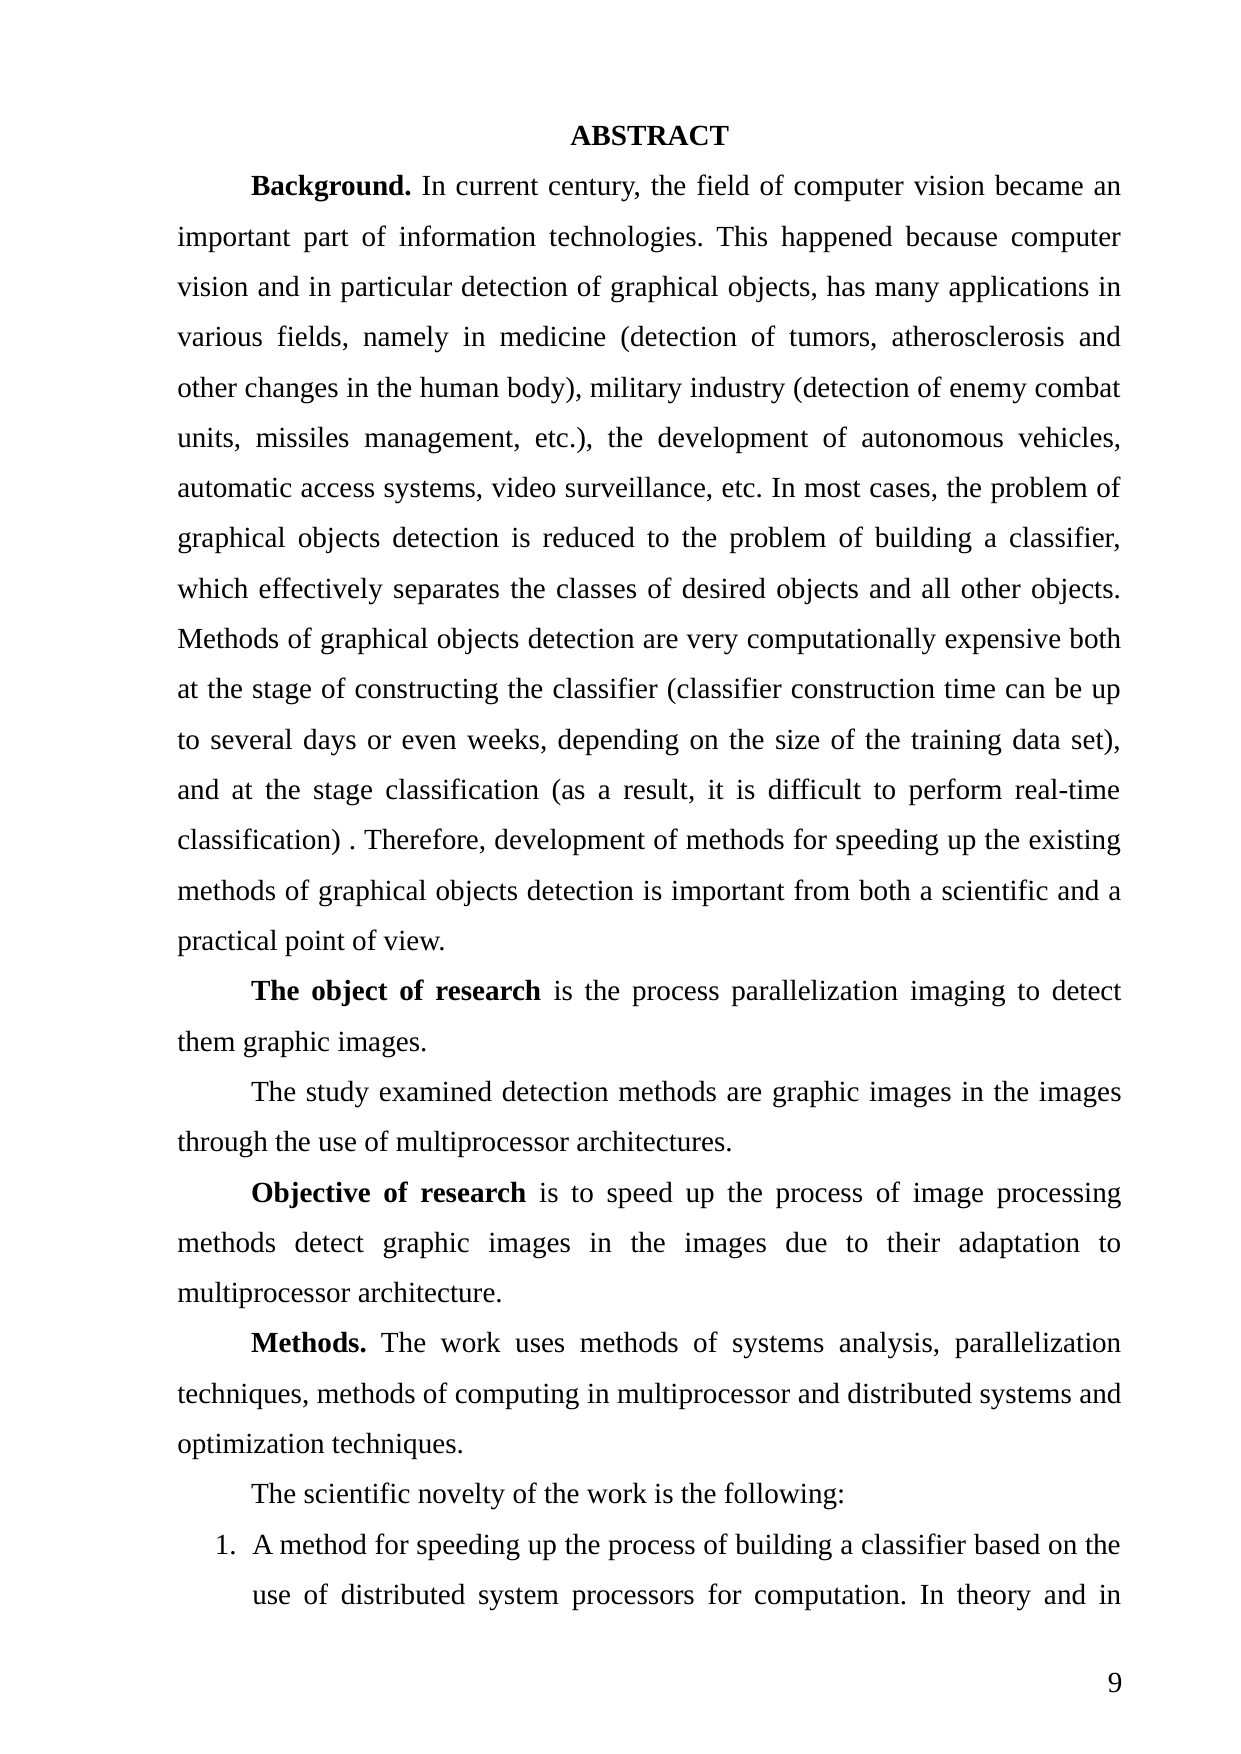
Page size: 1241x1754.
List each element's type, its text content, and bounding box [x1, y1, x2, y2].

list A method for speeding up the process of building a classifier based on the use of distributed system processors for computation. In theory and in [214, 1527, 1122, 1611]
subtitle ABSTRACT [177, 118, 1122, 152]
text Methods. The work uses methods of systems analysis, parallelization techniques, methods of computing in multiprocessor and distributed systems and optimization techniques. [177, 1326, 1122, 1460]
text The scientific novelty of the work is the following: [177, 1477, 1122, 1510]
text Objective of research is to speed up the process of image processing methods detect graphic images in the images due to their adaptation to multiprocessor architecture. [177, 1175, 1122, 1309]
text The object of research is the process parallelization imaging to detect them graphic images. [177, 973, 1122, 1057]
text Background. In current century, the field of computer vision became an important part of information technologies. This happened because computer vision and in particular detection of graphical objects, has many applications in various fields, namely in medicine (detection of tumors, atherosclerosis and other changes in the human body), military industry (detection of enemy combat units, missiles management, etc.), the development of autonomous vehicles, automatic access systems, video surveillance, etc. In most cases, the problem of graphical objects detection is reduced to the problem of building a classifier, which effectively separates the classes of desired objects and all other objects. Methods of graphical objects detection are very computationally expensive both at the stage of constructing the classifier (classifier construction time can be up to several days or even weeks, depending on the size of the training data set), and at the stage classification (as a result, it is difficult to perform real-time classification) . Therefore, development of methods for speeding up the existing methods of graphical objects detection is important from both a scientific and a practical point of view. [177, 168, 1122, 957]
text The study examined detection methods are graphic images in the images through the use of multiprocessor architectures. [177, 1074, 1122, 1158]
